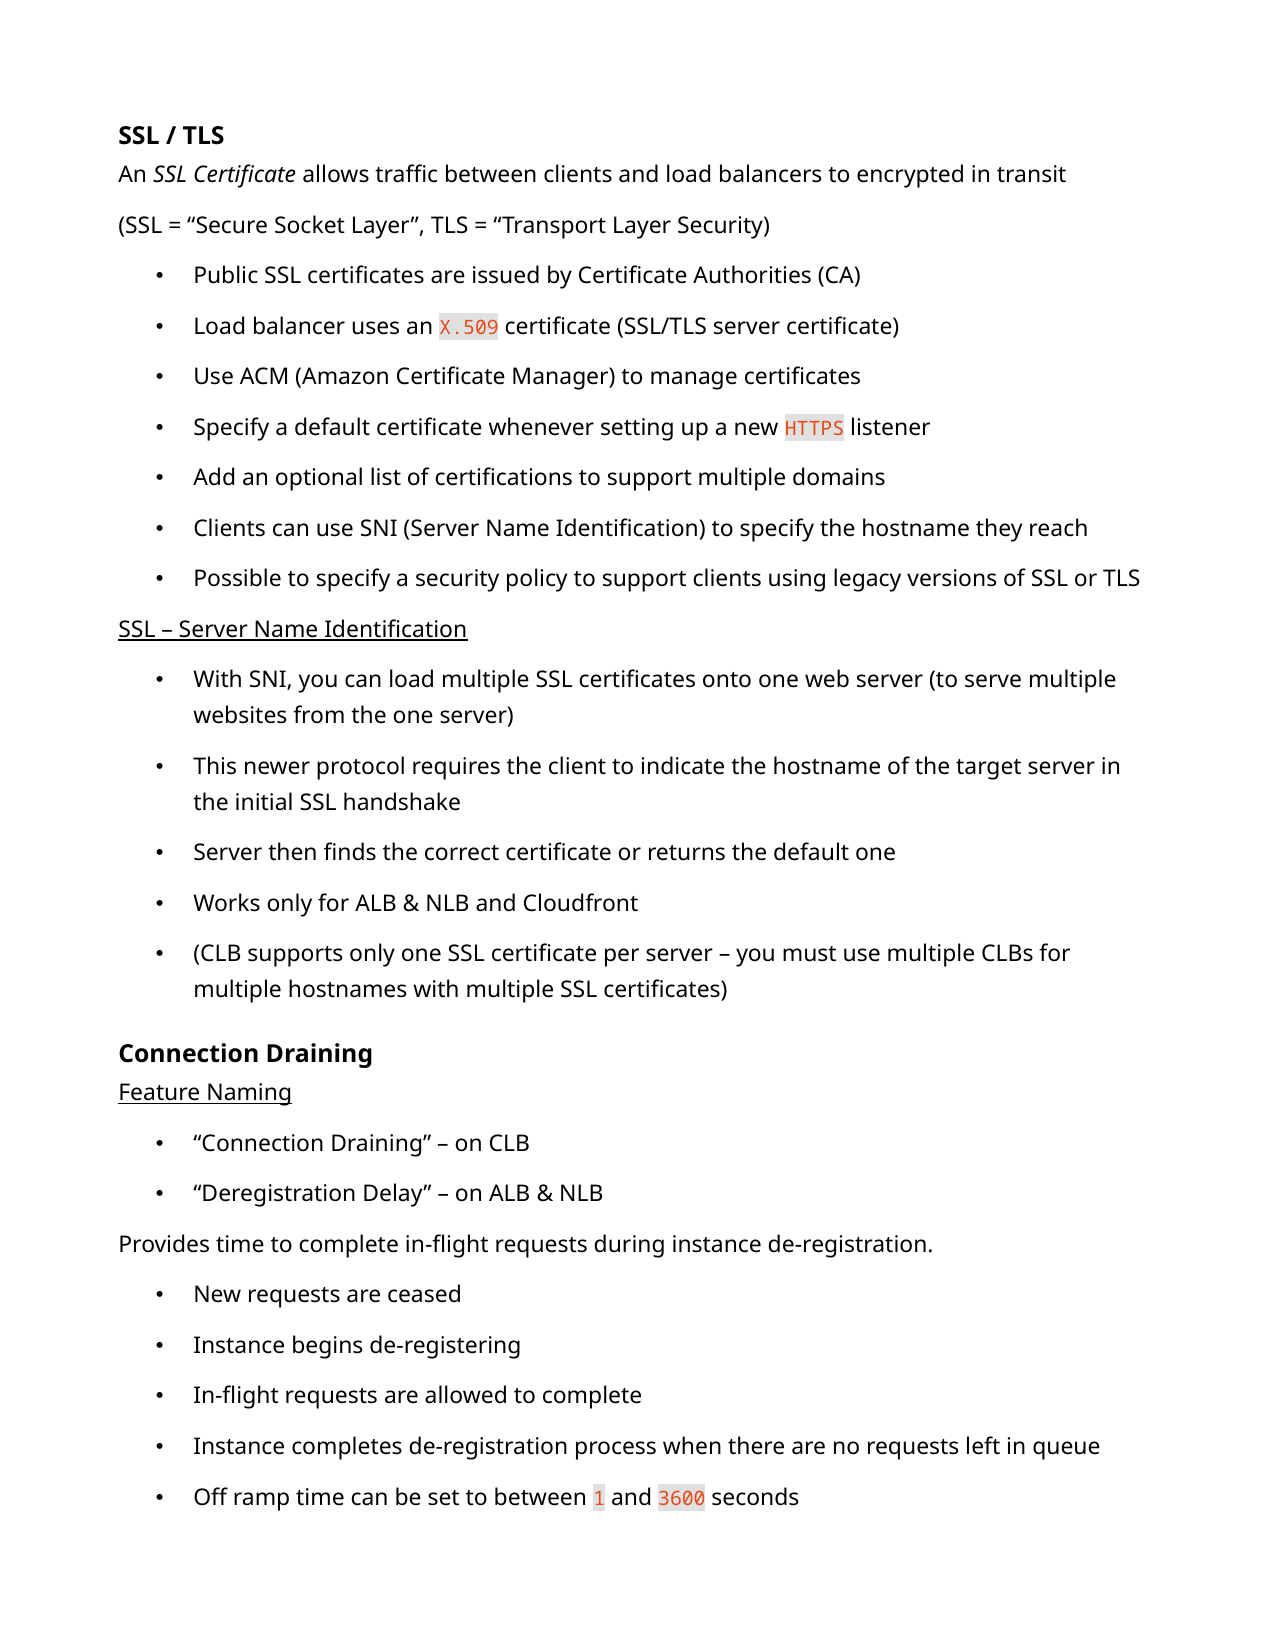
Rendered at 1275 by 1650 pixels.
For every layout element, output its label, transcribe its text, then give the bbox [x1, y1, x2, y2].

list Possible to specify a security policy to support clients using legacy versions of SSL or TLS [156, 562, 1157, 593]
text An SSL Certificate allows traffic between clients and load balancers to encrypted in transit [118, 158, 1157, 189]
text SSL – Server Name Identification [118, 613, 1157, 644]
text Provides time to complete in-flight requests during instance de-registration. [118, 1228, 1157, 1259]
subtitle Connection Draining [118, 1036, 1157, 1070]
text Feature Naming [118, 1076, 1157, 1107]
list In-flight requests are allowed to complete [156, 1379, 1157, 1411]
list Specify a default certificate whenever setting up a new HTTPS listener [156, 411, 1157, 442]
list Off ramp time can be set to between 1 and 3600 seconds [156, 1480, 1157, 1512]
list With SNI, you can load multiple SSL certificates onto one web server (to serve multiple websites from the one server) [156, 663, 1157, 731]
list This newer protocol requires the client to indicate the hostname of the target server in the initial SSL handshake [156, 750, 1157, 817]
list Public SSL certificates are issued by Certificate Authorities (CA) [156, 259, 1157, 290]
list Instance completes de-registration process when there are no requests left in queue [156, 1430, 1157, 1461]
list Instance begins de-registering [156, 1329, 1157, 1360]
list Use ACM (Amazon Certificate Manager) to manage certificates [156, 360, 1157, 391]
text (SSL = “Secure Socket Layer”, TLS = “Transport Layer Security) [118, 209, 1157, 240]
subtitle SSL / TLS [118, 118, 1157, 152]
list “Connection Draining” – on CLB [156, 1127, 1157, 1158]
list Clients can use SNI (Server Name Identification) to specify the hostname they reach [156, 512, 1157, 543]
list Add an optional list of certifications to support multiple domains [156, 461, 1157, 492]
list (CLB supports only one SSL certificate per server – you must use multiple CLBs for multiple hostnames with multiple SSL certificates) [156, 937, 1157, 1004]
list New requests are ceased [156, 1278, 1157, 1309]
list Load balancer uses an X.509 certificate (SSL/TLS server certificate) [156, 310, 1157, 341]
list Server then finds the correct certificate or returns the default one [156, 836, 1157, 867]
list Works only for ALB & NLB and Cloudfront [156, 887, 1157, 918]
list “Deregistration Delay” – on ALB & NLB [156, 1177, 1157, 1208]
